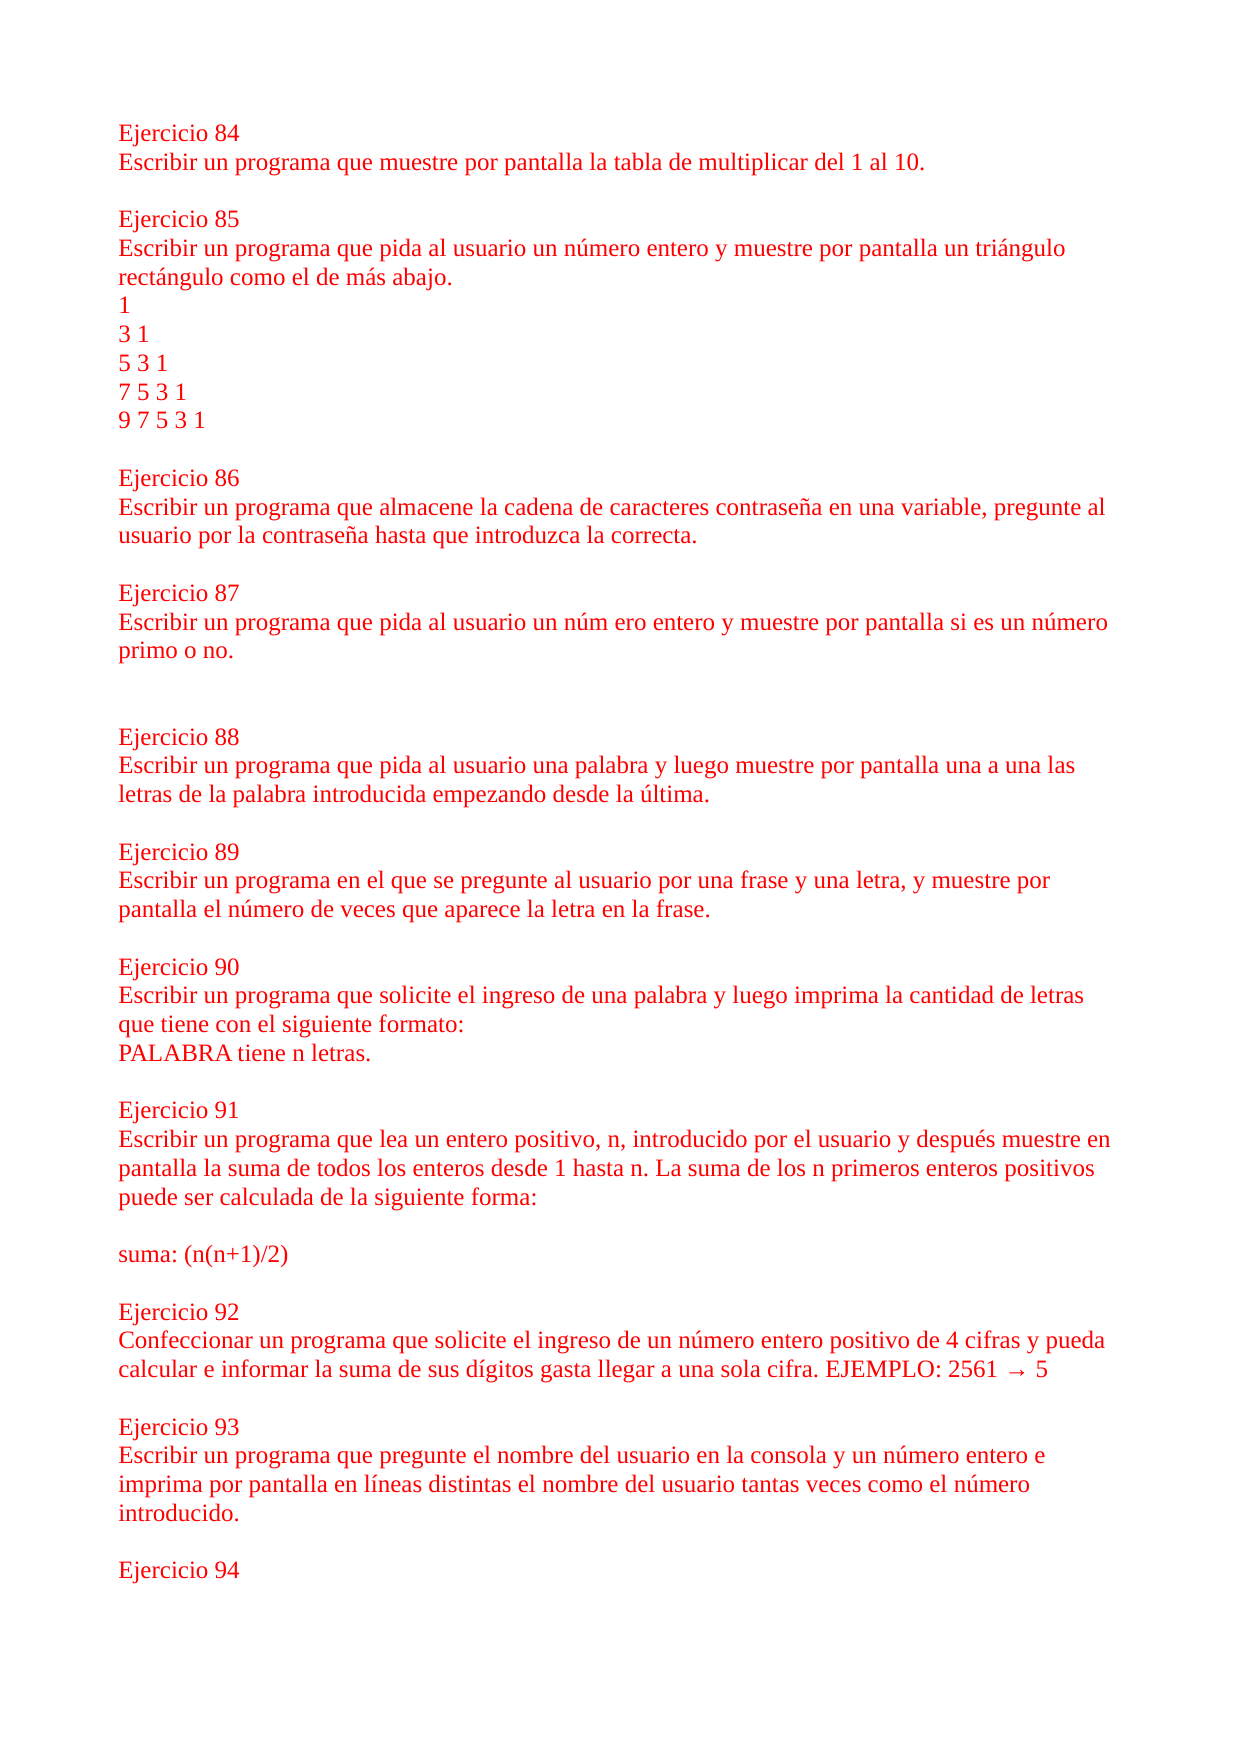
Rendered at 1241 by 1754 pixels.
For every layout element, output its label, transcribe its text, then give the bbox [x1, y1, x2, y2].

text Ejercicio 87 [118, 578, 1122, 607]
text Escribir un programa que pida al usuario una palabra y luego muestre por pantalla una a una las letras de la palabra introducida empezando desde la última. [118, 751, 1122, 808]
text Ejercicio 93 [118, 1412, 1122, 1441]
text Ejercicio 88 [118, 722, 1122, 751]
text Escribir un programa que solicite el ingreso de una palabra y luego imprima la cantidad de letras que tiene con el siguiente formato: [118, 981, 1122, 1038]
text Ejercicio 85 [118, 204, 1122, 233]
text Escribir un programa que pregunte el nombre del usuario en la consola y un número entero e imprima por pantalla en líneas distintas el nombre del usuario tantas veces como el número introducido. [118, 1441, 1122, 1527]
text Ejercicio 86 [118, 463, 1122, 492]
text Escribir un programa que pida al usuario un núm ero entero y muestre por pantalla si es un número primo o no. [118, 607, 1122, 664]
text 1 [118, 291, 1122, 319]
text 5 3 1 [118, 348, 1122, 377]
text Confeccionar un programa que solicite el ingreso de un número entero positivo de 4 cifras y pueda calcular e informar la suma de sus dígitos gasta llegar a una sola cifra. EJEMPLO: 2561 → 5 [118, 1326, 1122, 1383]
text Escribir un programa que muestre por pantalla la tabla de multiplicar del 1 al 10. [118, 147, 1122, 176]
text Escribir un programa que almacene la cadena de caracteres contraseña en una variable, pregunte al usuario por la contraseña hasta que introduzca la correcta. [118, 492, 1122, 549]
text 3 1 [118, 319, 1122, 348]
text Ejercicio 94 [118, 1556, 1122, 1584]
text Escribir un programa que pida al usuario un número entero y muestre por pantalla un triángulo rectángulo como el de más abajo. [118, 233, 1122, 291]
text Ejercicio 92 [118, 1297, 1122, 1326]
text Ejercicio 84 [118, 118, 1122, 147]
text suma: (n(n+1)/2) [118, 1239, 1122, 1268]
text Escribir un programa que lea un entero positivo, n, introducido por el usuario y después muestre en pantalla la suma de todos los enteros desde 1 hasta n. La suma de los n primeros enteros positivos puede ser calculada de la siguiente forma: [118, 1124, 1122, 1211]
text PALABRA tiene n letras. [118, 1038, 1122, 1067]
text 9 7 5 3 1 [118, 406, 1122, 434]
text 7 5 3 1 [118, 377, 1122, 406]
text Ejercicio 91 [118, 1096, 1122, 1124]
text Ejercicio 90 [118, 952, 1122, 981]
text Escribir un programa en el que se pregunte al usuario por una frase y una letra, y muestre por pantalla el número de veces que aparece la letra en la frase. [118, 866, 1122, 923]
text Ejercicio 89 [118, 837, 1122, 866]
